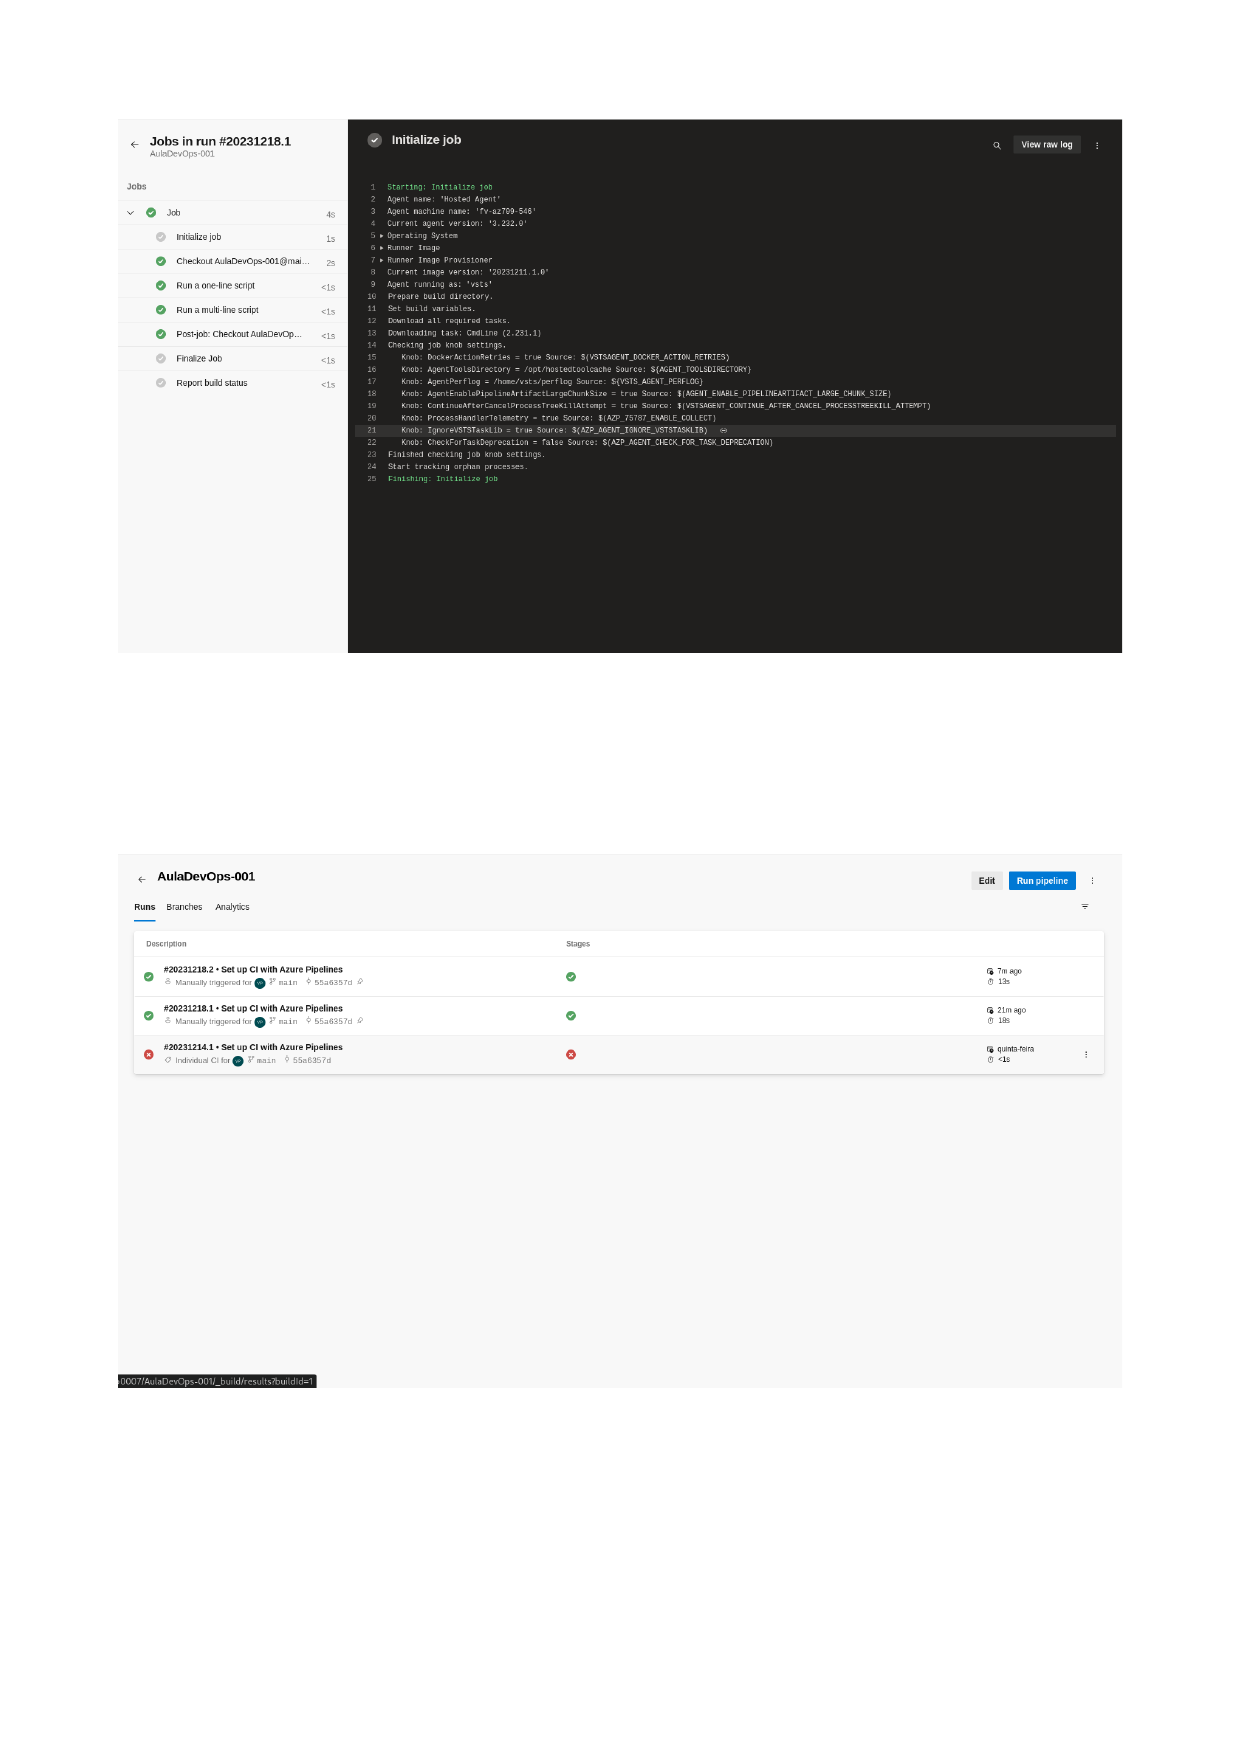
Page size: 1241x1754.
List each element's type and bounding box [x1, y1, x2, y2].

picture [118, 853, 1123, 1388]
picture [118, 118, 1123, 653]
